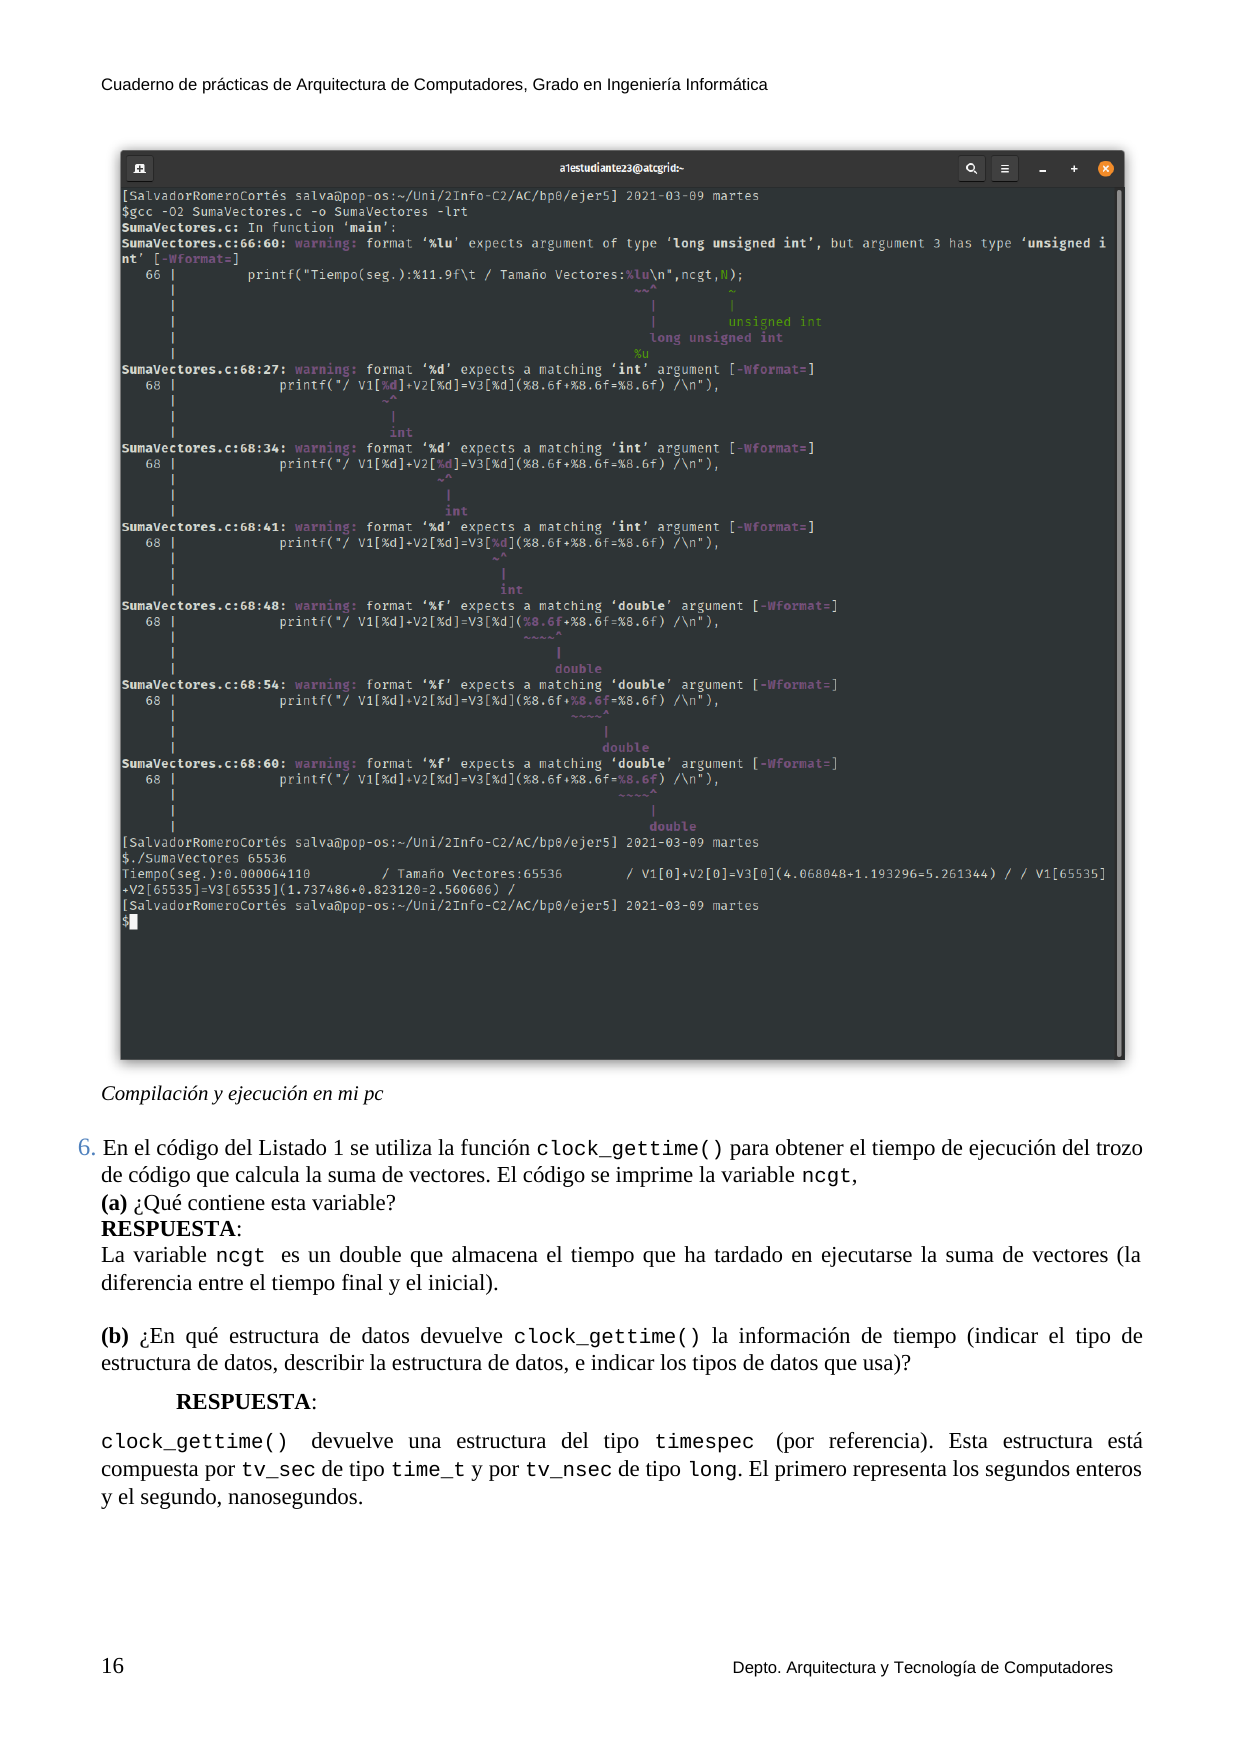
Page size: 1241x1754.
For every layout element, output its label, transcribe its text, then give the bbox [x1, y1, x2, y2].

text (a) ¿Qué contiene esta variable? [101, 1189, 1143, 1215]
list RESPUESTA: [176, 1388, 1143, 1414]
text RESPUESTA: [101, 1215, 1143, 1241]
list clock_gettime() devuelve una estructura del tipo timespec (por referencia). Esta estructura está compuesta por tv_sec de tipo time_t y por tv_nsec de tipo long. El primero representa los segundos enteros y el segundo, nanosegundos. [101, 1427, 1143, 1509]
text (b) ¿En qué estructura de datos devuelve clock_gettime() la información de tiempo (indicar el tipo de estructura de datos, describir la estructura de datos, e indicar los tipos de datos que usa)? [101, 1322, 1143, 1376]
list En el código del Listado 1 se utiliza la función clock_gettime() para obtener el tiempo de ejecución del trozo de código que calcula la suma de vectores. El código se imprime la variable ncgt, [71, 1132, 1143, 1189]
text La variable ncgt es un double que almacena el tiempo que ha tardado en ejecutarse la suma de vectores (la diferencia entre el tiempo final y el inicial). [101, 1241, 1143, 1295]
text Compilación y ejecución en mi pc [101, 1082, 1143, 1105]
picture [100, 133, 1144, 1082]
